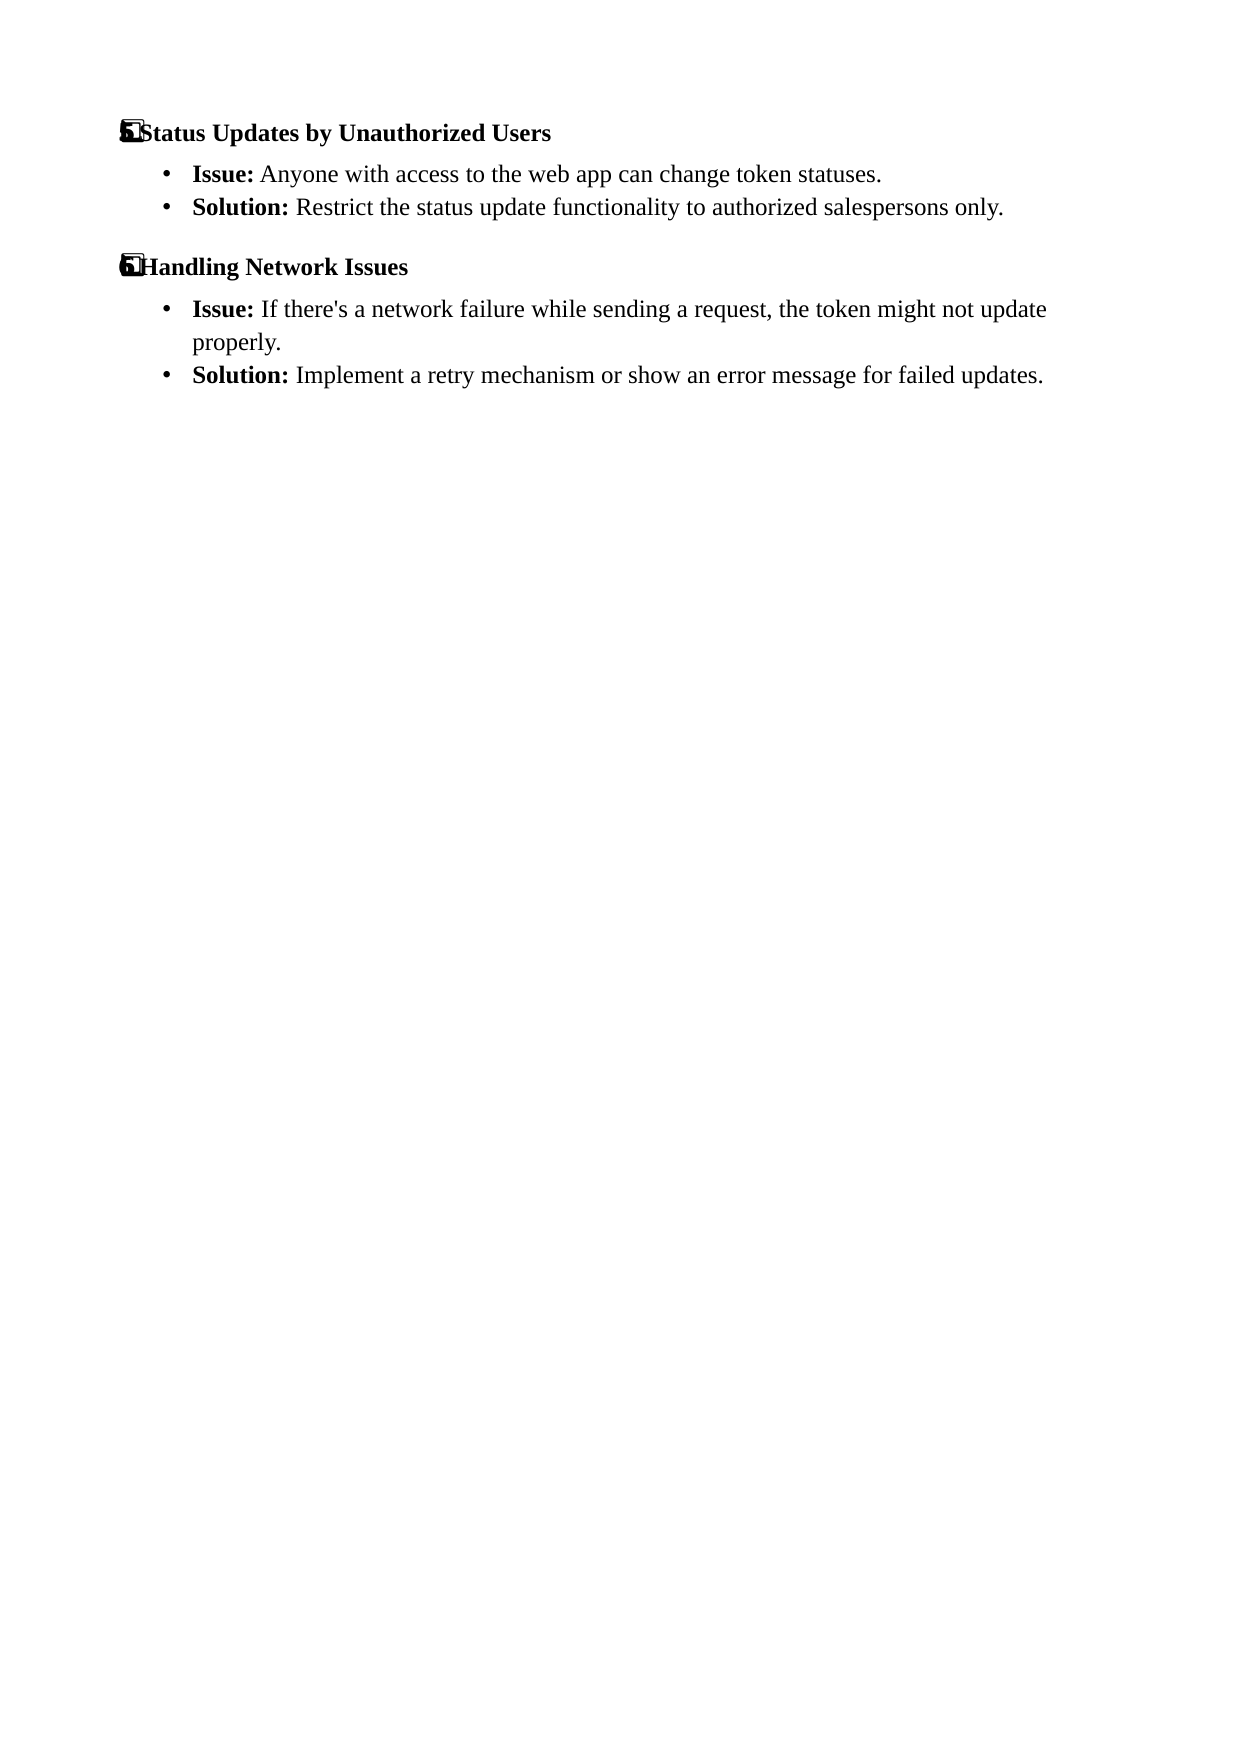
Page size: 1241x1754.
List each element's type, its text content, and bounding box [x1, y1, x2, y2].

subtitle 5️⃣ Status Updates by Unauthorized Users [118, 118, 1122, 147]
list Solution: Implement a retry mechanism or show an error message for failed updates. [162, 360, 1122, 388]
subtitle 6️⃣ Handling Network Issues [118, 252, 1122, 281]
list Solution: Restrict the status update functionality to authorized salespersons only. [162, 192, 1122, 221]
list Issue: If there's a network failure while sending a request, the token might not update properly. [162, 294, 1122, 356]
list Issue: Anyone with access to the web app can change token statuses. [162, 159, 1122, 188]
